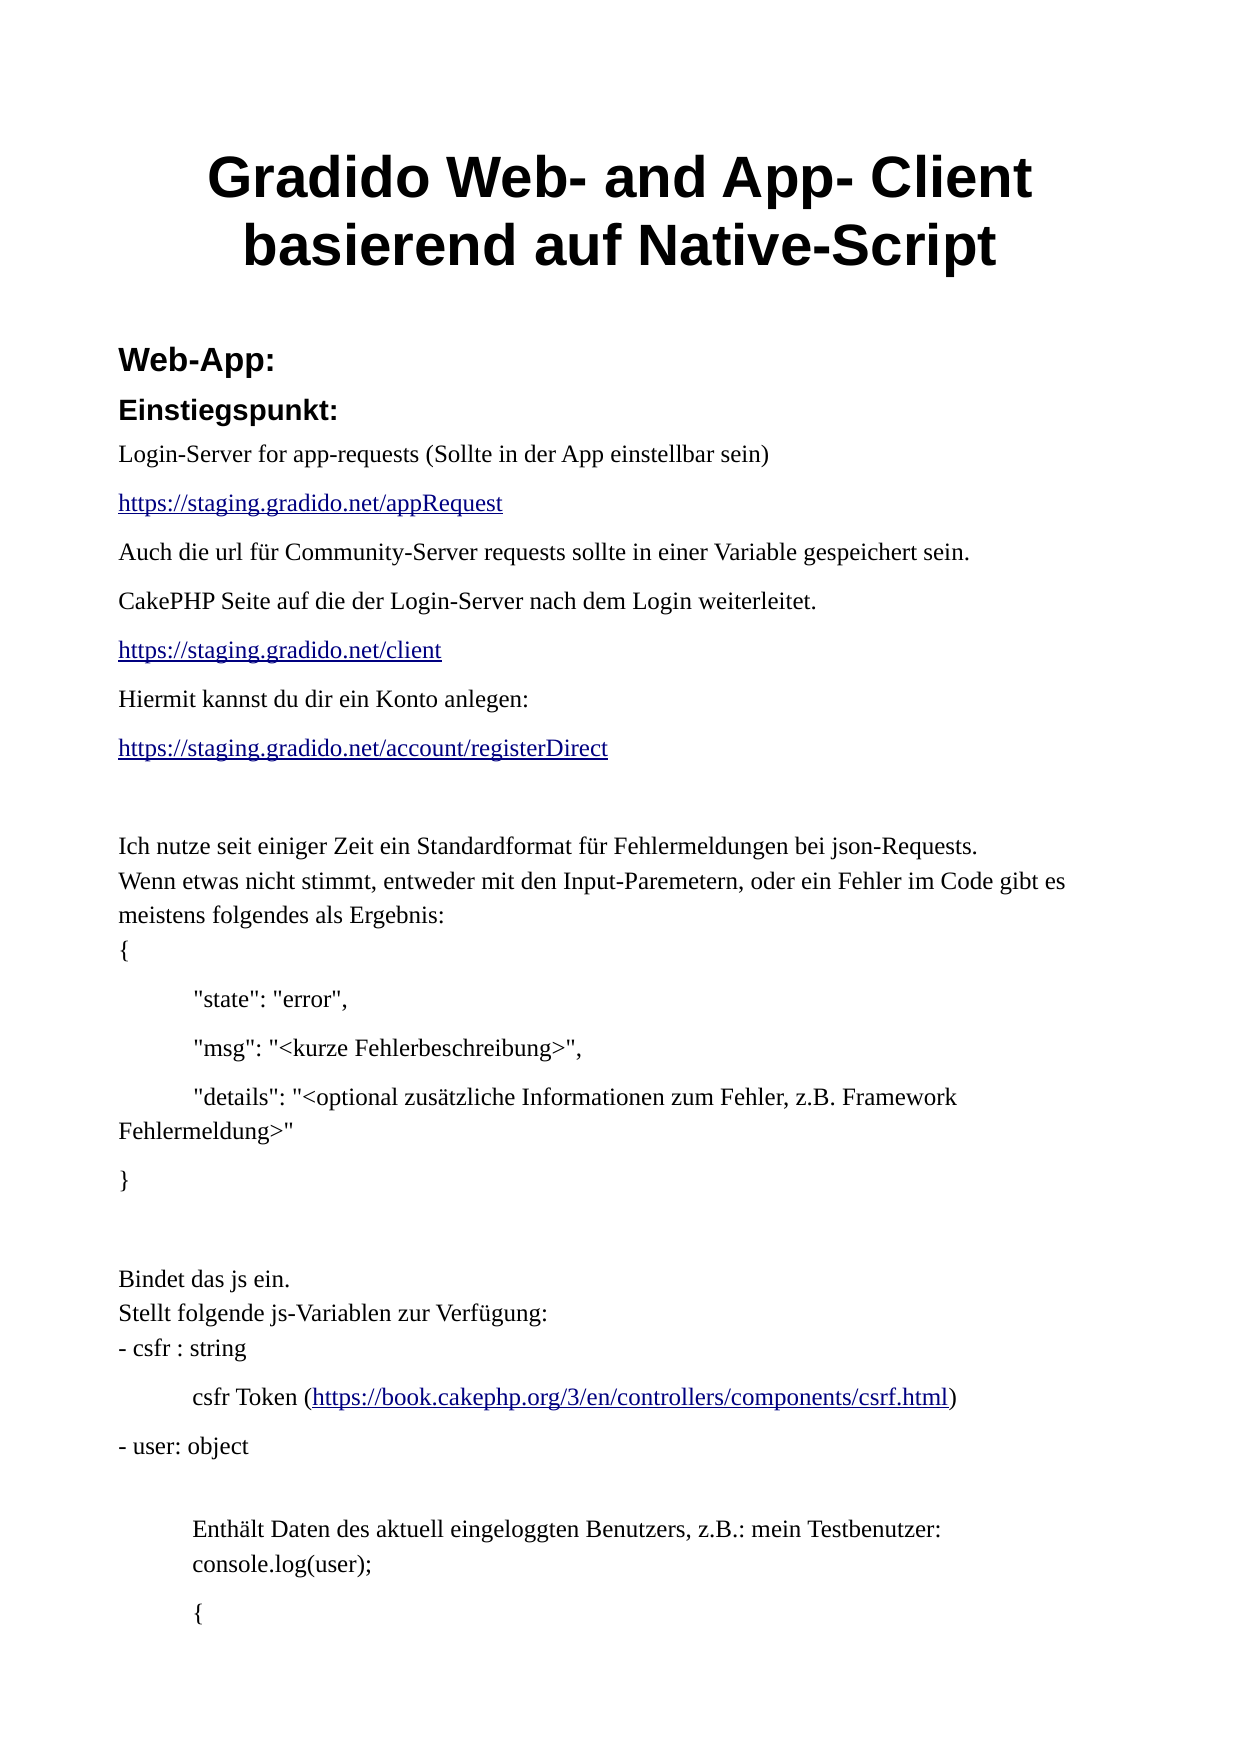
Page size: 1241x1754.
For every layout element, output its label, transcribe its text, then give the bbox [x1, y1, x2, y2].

text CakePHP Seite auf die der Login-Server nach dem Login weiterleitet. [118, 586, 1122, 615]
text Bindet das js ein. Stellt folgende js-Variablen zur Verfügung: - csfr : string [118, 1264, 1122, 1361]
text } [118, 1166, 1122, 1194]
text "state": "error", [118, 984, 1122, 1013]
text csfr Token (https://book.cakephp.org/3/en/controllers/components/csrf.html) [192, 1382, 1122, 1410]
text Login-Server for app-requests (Sollte in der App einstellbar sein) [118, 439, 1122, 468]
subtitle Web-App: [118, 339, 1122, 378]
text { [192, 1598, 1122, 1627]
text https://staging.gradido.net/account/registerDirect [118, 733, 1122, 762]
text https://staging.gradido.net/client [118, 635, 1122, 664]
subtitle Einstiegspunkt: [118, 393, 1122, 426]
text Enthält Daten des aktuell eingeloggten Benutzers, z.B.: mein Testbenutzer: console.log(user); [192, 1480, 1122, 1577]
text - user: object [118, 1431, 1122, 1459]
text Ich nutze seit einiger Zeit ein Standardformat für Fehlermeldungen bei json-Requests. Wenn etwas nicht stimmt, entweder mit den Input-Paremetern, oder ein Fehler im Code gibt es meistens folgendes als Ergebnis: { [118, 831, 1122, 963]
text https://staging.gradido.net/appRequest [118, 488, 1122, 517]
text Auch die url für Community-Server requests sollte in einer Variable gespeichert sein. [118, 537, 1122, 566]
text "msg": "<kurze Fehlerbeschreibung>", [118, 1033, 1122, 1062]
title Gradido Web- and App- Client basierend auf Native-Script [118, 143, 1122, 277]
text "details": "<optional zusätzliche Informationen zum Fehler, z.B. Framework Fehlermeldung>" [118, 1082, 1122, 1145]
text Hiermit kannst du dir ein Konto anlegen: [118, 684, 1122, 713]
